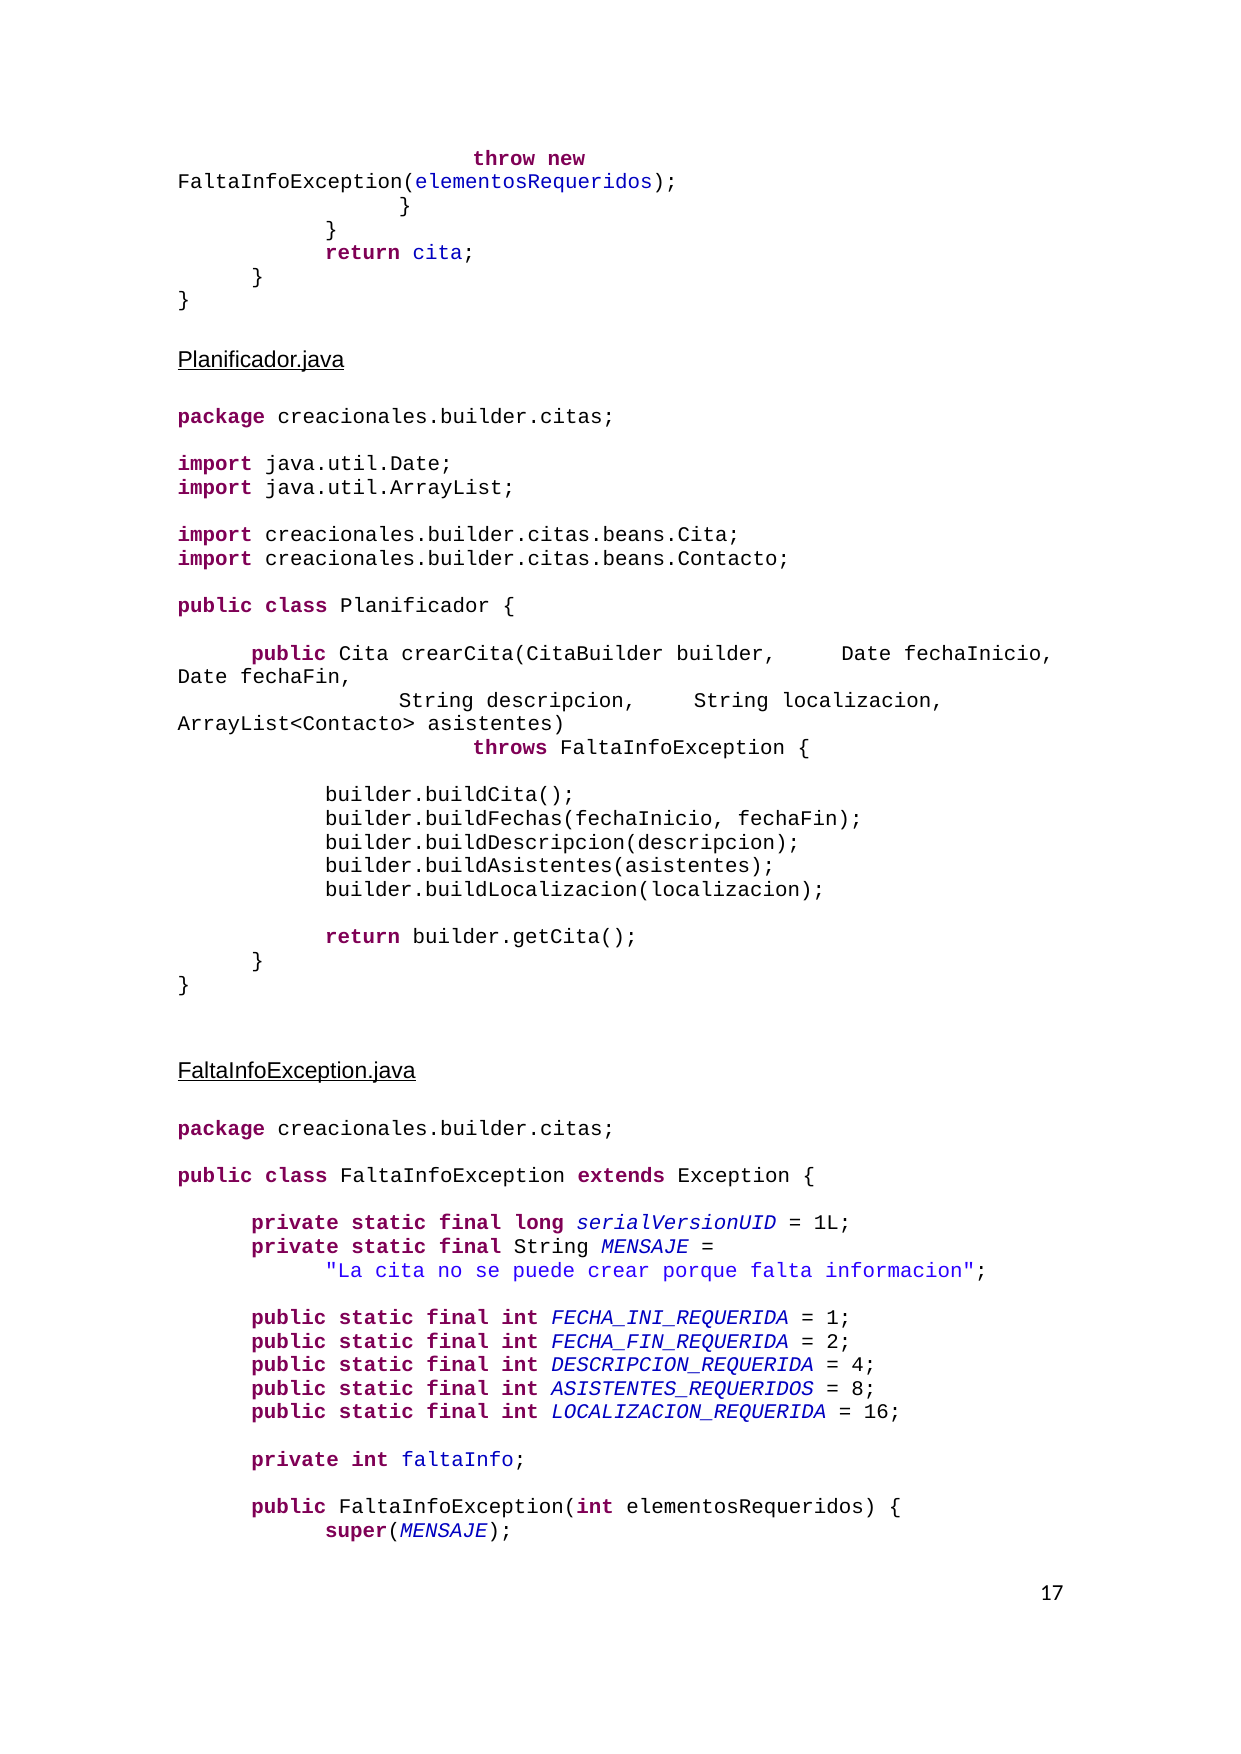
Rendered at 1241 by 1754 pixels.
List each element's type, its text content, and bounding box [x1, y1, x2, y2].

text import java.util.Date; [177, 453, 1063, 477]
text FaltaInfoException.java [177, 1057, 1063, 1084]
text } [177, 950, 1063, 973]
text Planificador.java [177, 346, 1063, 372]
text return builder.getCita(); [177, 926, 1063, 950]
text private int faltaInfo; [177, 1449, 1063, 1472]
text public class FaltaInfoException extends Exception { [177, 1165, 1063, 1189]
text } [177, 266, 1063, 289]
text "La cita no se puede crear porque falta informacion"; [177, 1260, 1063, 1283]
text package creacionales.builder.citas; [177, 406, 1063, 430]
text builder.buildAsistentes(asistentes); [177, 855, 1063, 879]
text } [177, 973, 1063, 997]
text public static final int ASISTENTES_REQUERIDOS = 8; [177, 1378, 1063, 1402]
text return cita; [177, 242, 1063, 266]
text public static final int LOCALIZACION_REQUERIDA = 16; [177, 1402, 1063, 1425]
text public static final int DESCRIPCION_REQUERIDA = 4; [177, 1354, 1063, 1378]
text } [177, 195, 1063, 218]
text import java.util.ArrayList; [177, 477, 1063, 501]
text import creacionales.builder.citas.beans.Contacto; [177, 548, 1063, 572]
text } [177, 289, 1063, 313]
text throw new FaltaInfoException(elementosRequeridos); [177, 148, 1063, 195]
text throws FaltaInfoException { [177, 737, 1063, 761]
text public FaltaInfoException(int elementosRequeridos) { [177, 1496, 1063, 1520]
text public static final int FECHA_FIN_REQUERIDA = 2; [177, 1331, 1063, 1354]
text builder.buildCita(); [177, 784, 1063, 808]
text public static final int FECHA_INI_REQUERIDA = 1; [177, 1307, 1063, 1331]
text builder.buildLocalizacion(localizacion); [177, 879, 1063, 903]
text package creacionales.builder.citas; [177, 1118, 1063, 1141]
text builder.buildFechas(fechaInicio, fechaFin); [177, 808, 1063, 832]
text String descripcion, String localizacion, ArrayList<Contacto> asistentes) [177, 690, 1063, 737]
text builder.buildDescripcion(descripcion); [177, 832, 1063, 855]
text public Cita crearCita(CitaBuilder builder, Date fechaInicio, Date fechaFin, [177, 642, 1063, 690]
text private static final String MENSAJE = [177, 1236, 1063, 1260]
text private static final long serialVersionUID = 1L; [177, 1212, 1063, 1236]
text public class Planificador { [177, 595, 1063, 619]
text super(MENSAJE); [177, 1520, 1063, 1543]
text import creacionales.builder.citas.beans.Cita; [177, 524, 1063, 548]
text } [177, 218, 1063, 242]
